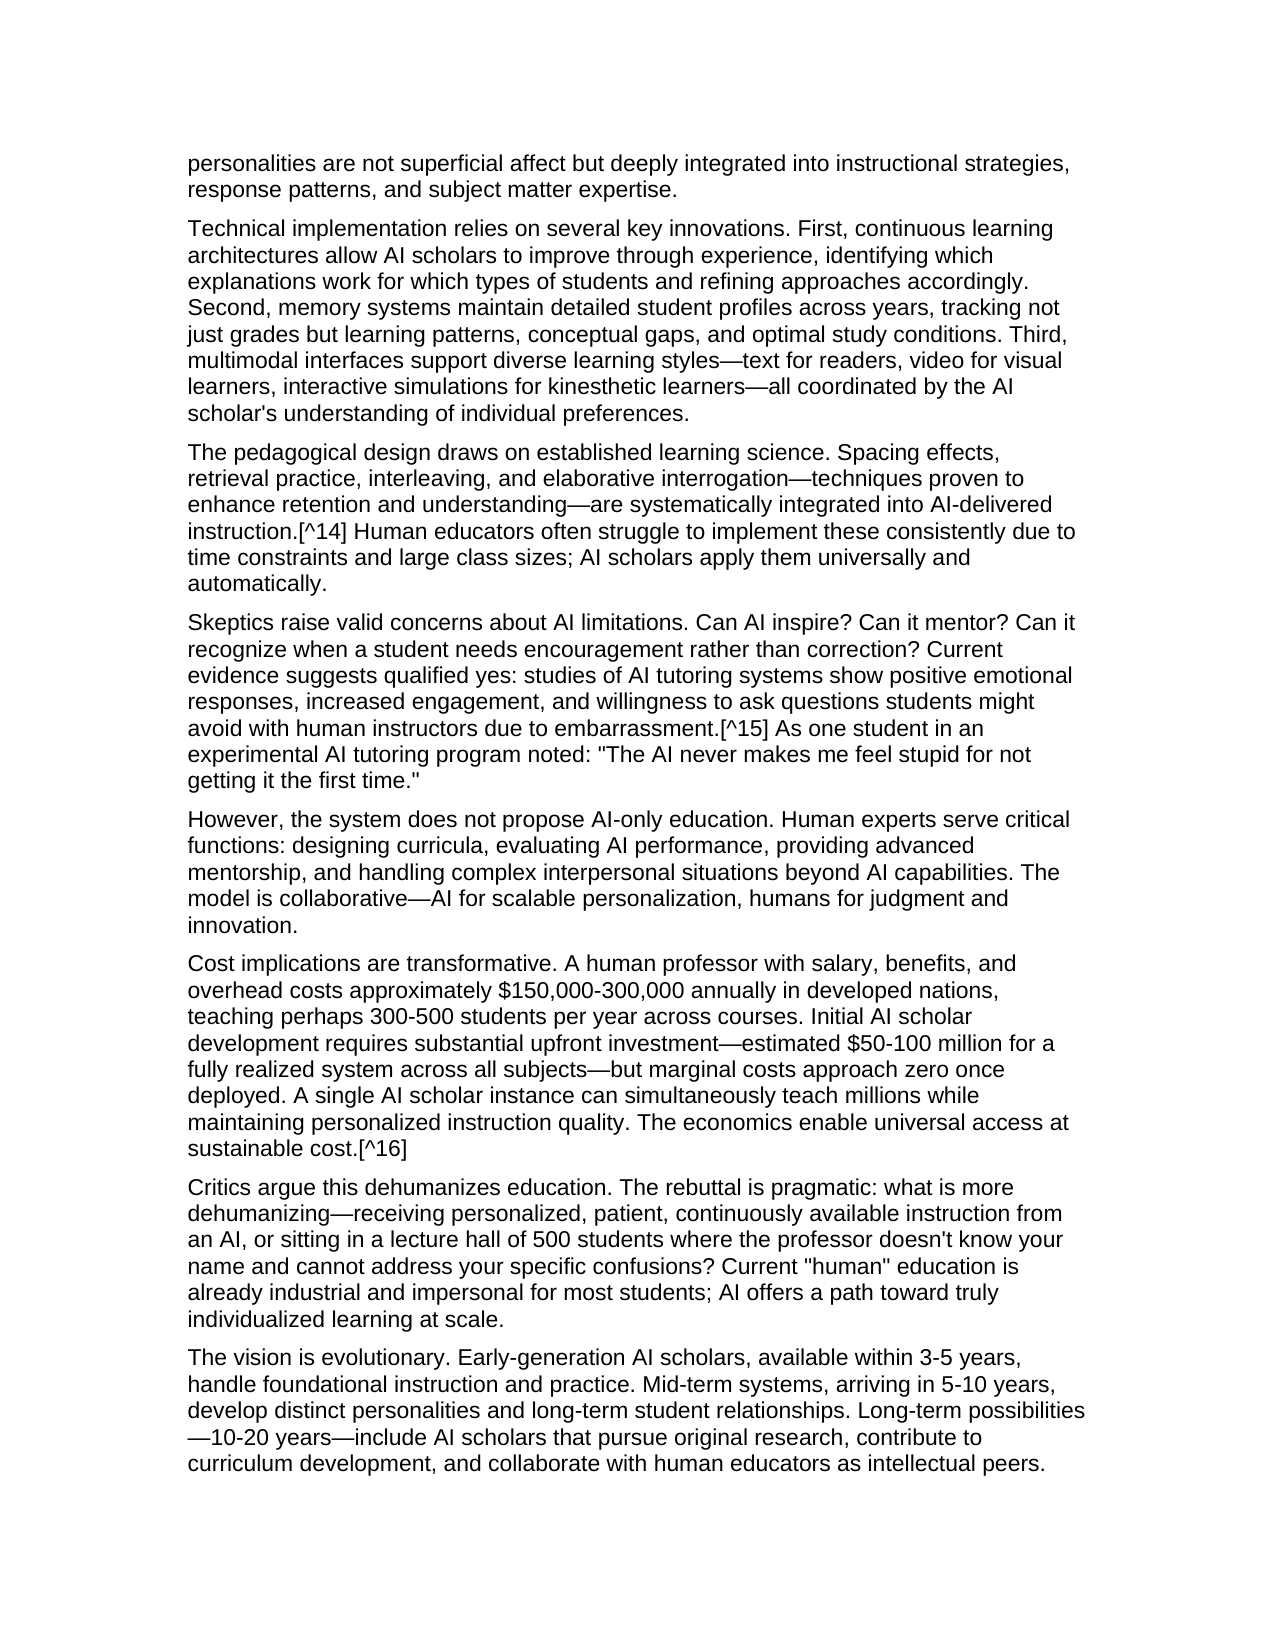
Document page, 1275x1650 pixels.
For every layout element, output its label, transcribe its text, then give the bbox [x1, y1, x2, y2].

text Skeptics raise valid concerns about AI limitations. Can AI inspire? Can it mentor? Can it recognize when a student needs encouragement rather than correction? Current evidence suggests qualified yes: studies of AI tutoring systems show positive emotional responses, increased engagement, and willingness to ask questions students might avoid with human instructors due to embarrassment.[^15] As one student in an experimental AI tutoring program noted: "The AI never makes me feel stupid for not getting it the first time." [187, 609, 1087, 794]
text personalities are not superficial affect but deeply integrated into instructional strategies, response patterns, and subject matter expertise. [187, 150, 1087, 203]
text Critics argue this dehumanizes education. The rebuttal is pragmatic: what is more dehumanizing—receiving personalized, patient, continuously available instruction from an AI, or sitting in a lecture hall of 500 students where the professor doesn't know your name and cannot address your specific confusions? Current "human" education is already industrial and impersonal for most students; AI offers a path toward truly individualized learning at scale. [187, 1174, 1087, 1332]
text Technical implementation relies on several key innovations. First, continuous learning architectures allow AI scholars to improve through experience, identifying which explanations work for which types of students and refining approaches accordingly. Second, memory systems maintain detailed student profiles across years, tracking not just grades but learning patterns, conceptual gaps, and optimal study conditions. Third, multimodal interfaces support diverse learning styles—text for readers, video for visual learners, interactive simulations for kinesthetic learners—all coordinated by the AI scholar's understanding of individual preferences. [187, 215, 1087, 426]
text However, the system does not propose AI-only education. Human experts serve critical functions: designing curricula, evaluating AI performance, providing advanced mentorship, and handling complex interpersonal situations beyond AI capabilities. The model is collaborative—AI for scalable personalization, humans for judgment and innovation. [187, 806, 1087, 938]
text Cost implications are transformative. A human professor with salary, benefits, and overhead costs approximately $150,000-300,000 annually in developed nations, teaching perhaps 300-500 students per year across courses. Initial AI scholar development requires substantial upfront investment—estimated $50-100 million for a fully realized system across all subjects—but marginal costs approach zero once deployed. A single AI scholar instance can simultaneously teach millions while maintaining personalized instruction quality. The economics enable universal access at sustainable cost.[^16] [187, 950, 1087, 1161]
text The pedagogical design draws on established learning science. Spacing effects, retrieval practice, interleaving, and elaborative interrogation—techniques proven to enhance retention and understanding—are systematically integrated into AI-delivered instruction.[^14] Human educators often struggle to implement these consistently due to time constraints and large class sizes; AI scholars apply them universally and automatically. [187, 438, 1087, 597]
text The vision is evolutionary. Early-generation AI scholars, available within 3-5 years, handle foundational instruction and practice. Mid-term systems, arriving in 5-10 years, develop distinct personalities and long-term student relationships. Long-term possibilities—10-20 years—include AI scholars that pursue original research, contribute to curriculum development, and collaborate with human educators as intellectual peers. [187, 1344, 1087, 1476]
